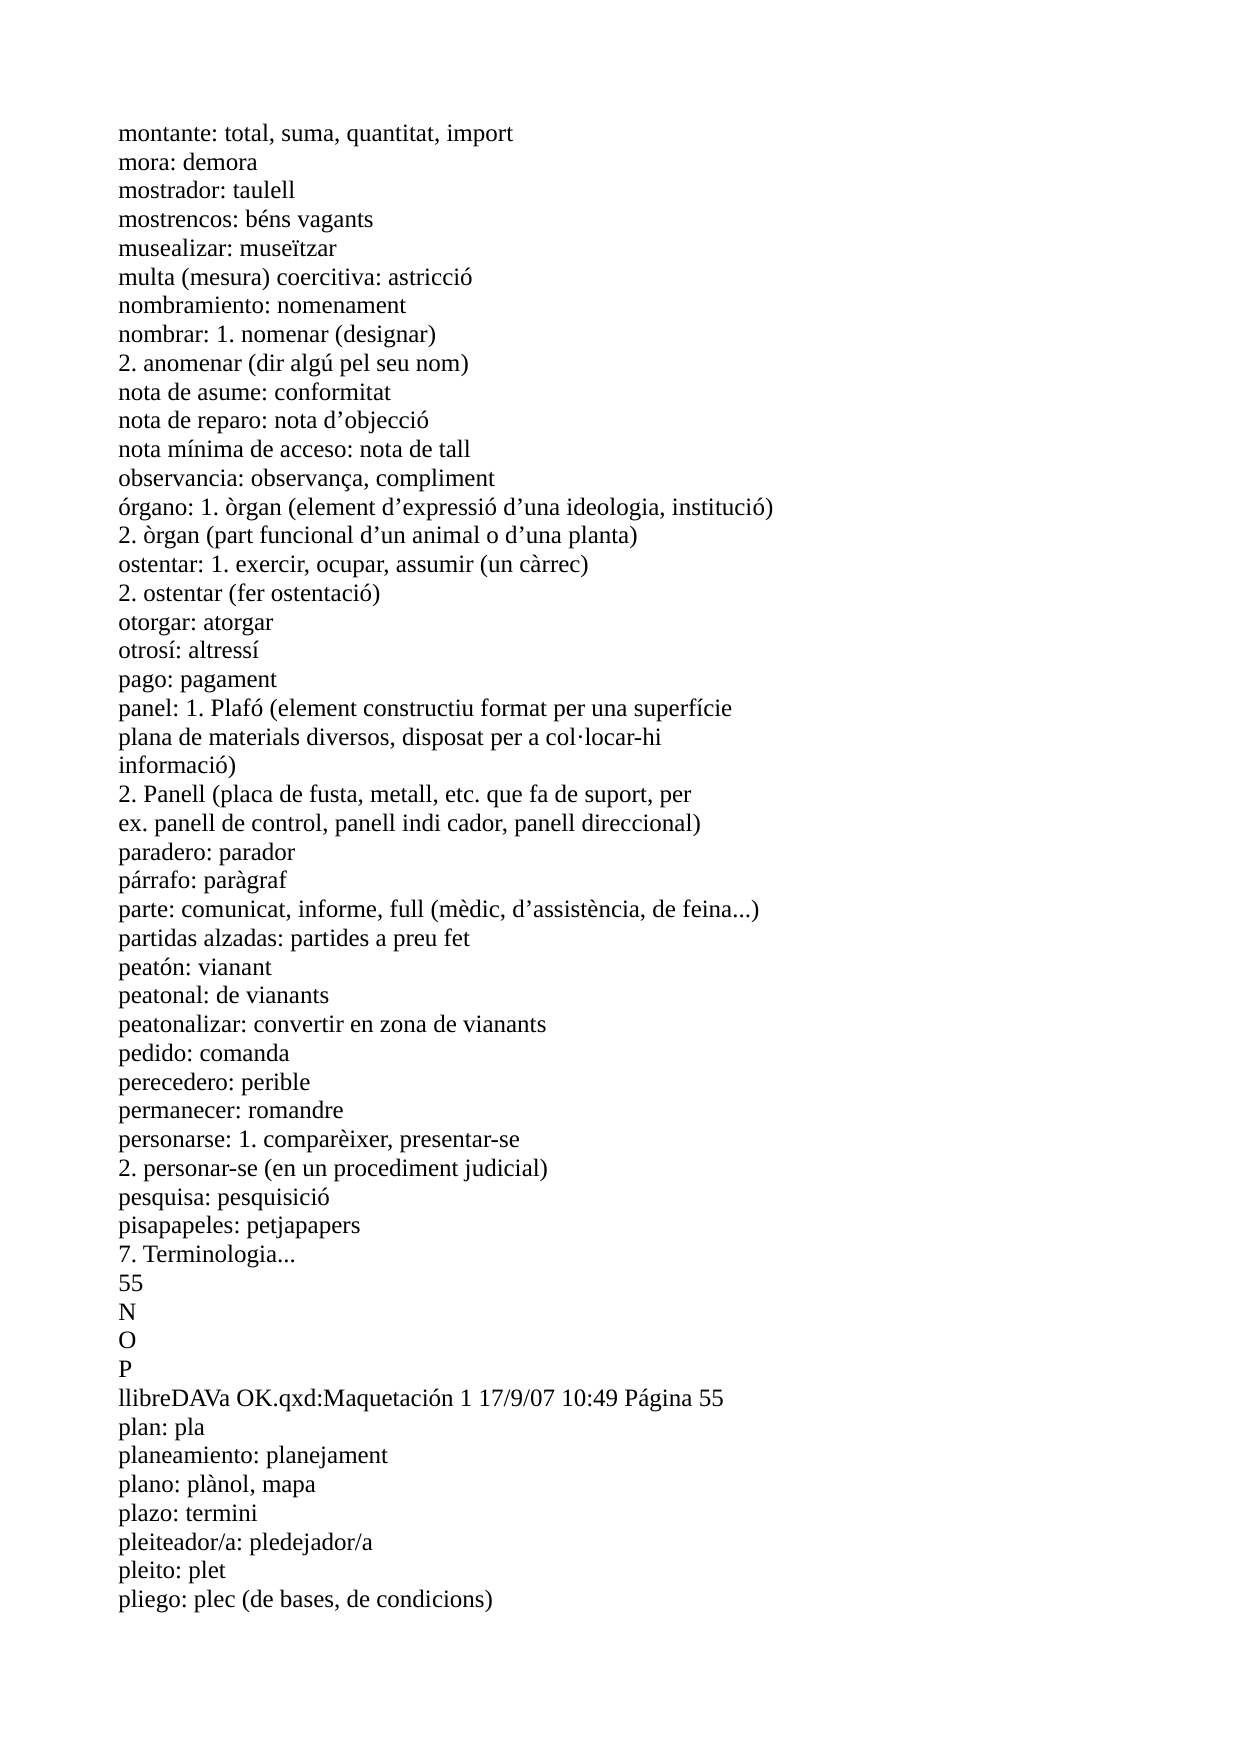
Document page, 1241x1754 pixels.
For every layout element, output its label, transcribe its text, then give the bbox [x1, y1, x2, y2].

text otrosí: altressí [118, 636, 1122, 664]
text pleiteador/a: pledejador/a [118, 1527, 1122, 1556]
text observancia: observança, compliment [118, 463, 1122, 492]
text montante: total, suma, quantitat, import [118, 118, 1122, 147]
text P [118, 1354, 1122, 1383]
text perecedero: perible [118, 1067, 1122, 1096]
text multa (mesura) coercitiva: astricció [118, 262, 1122, 291]
text pisapapeles: petjapapers [118, 1211, 1122, 1239]
text informació) [118, 751, 1122, 779]
text otorgar: atorgar [118, 607, 1122, 636]
text pleito: plet [118, 1556, 1122, 1584]
text plazo: termini [118, 1498, 1122, 1527]
text nota de asume: conformitat [118, 377, 1122, 406]
text peatón: vianant [118, 952, 1122, 981]
text parte: comunicat, informe, full (mèdic, d’assistència, de feina...) [118, 894, 1122, 923]
text plan: pla [118, 1412, 1122, 1441]
text órgano: 1. òrgan (element d’expressió d’una ideologia, institució) [118, 492, 1122, 521]
text 7. Terminologia... [118, 1239, 1122, 1268]
text O [118, 1326, 1122, 1354]
text pedido: comanda [118, 1038, 1122, 1067]
text nota de reparo: nota d’objecció [118, 406, 1122, 434]
text personarse: 1. comparèixer, presentar-se [118, 1124, 1122, 1153]
text pago: pagament [118, 664, 1122, 693]
text partidas alzadas: partides a preu fet [118, 923, 1122, 952]
text párrafo: paràgraf [118, 866, 1122, 894]
text permanecer: romandre [118, 1096, 1122, 1124]
text 2. òrgan (part funcional d’un animal o d’una planta) [118, 521, 1122, 549]
text panel: 1. Plafó (element constructiu format per una superfície [118, 693, 1122, 722]
text pesquisa: pesquisició [118, 1182, 1122, 1211]
text 2. anomenar (dir algú pel seu nom) [118, 348, 1122, 377]
text plano: plànol, mapa [118, 1469, 1122, 1498]
text plana de materials diversos, disposat per a col·locar-hi [118, 722, 1122, 751]
text llibreDAVa OK.qxd:Maquetación 1 17/9/07 10:49 Página 55 [118, 1383, 1122, 1412]
text nombramiento: nomenament [118, 291, 1122, 319]
text 2. Panell (placa de fusta, metall, etc. que fa de suport, per [118, 779, 1122, 808]
text musealizar: museïtzar [118, 233, 1122, 262]
text nombrar: 1. nomenar (designar) [118, 319, 1122, 348]
text 2. personar-se (en un procediment judicial) [118, 1153, 1122, 1182]
text mostrador: taulell [118, 176, 1122, 204]
text peatonalizar: convertir en zona de vianants [118, 1009, 1122, 1038]
text 55 [118, 1268, 1122, 1297]
text nota mínima de acceso: nota de tall [118, 434, 1122, 463]
text mora: demora [118, 147, 1122, 176]
text peatonal: de vianants [118, 981, 1122, 1009]
text 2. ostentar (fer ostentació) [118, 578, 1122, 607]
text N [118, 1297, 1122, 1326]
text ex. panell de control, panell indi cador, panell direccional) [118, 808, 1122, 837]
text planeamiento: planejament [118, 1441, 1122, 1469]
text ostentar: 1. exercir, ocupar, assumir (un càrrec) [118, 549, 1122, 578]
text mostrencos: béns vagants [118, 204, 1122, 233]
text paradero: parador [118, 837, 1122, 866]
text pliego: plec (de bases, de condicions) [118, 1584, 1122, 1613]
